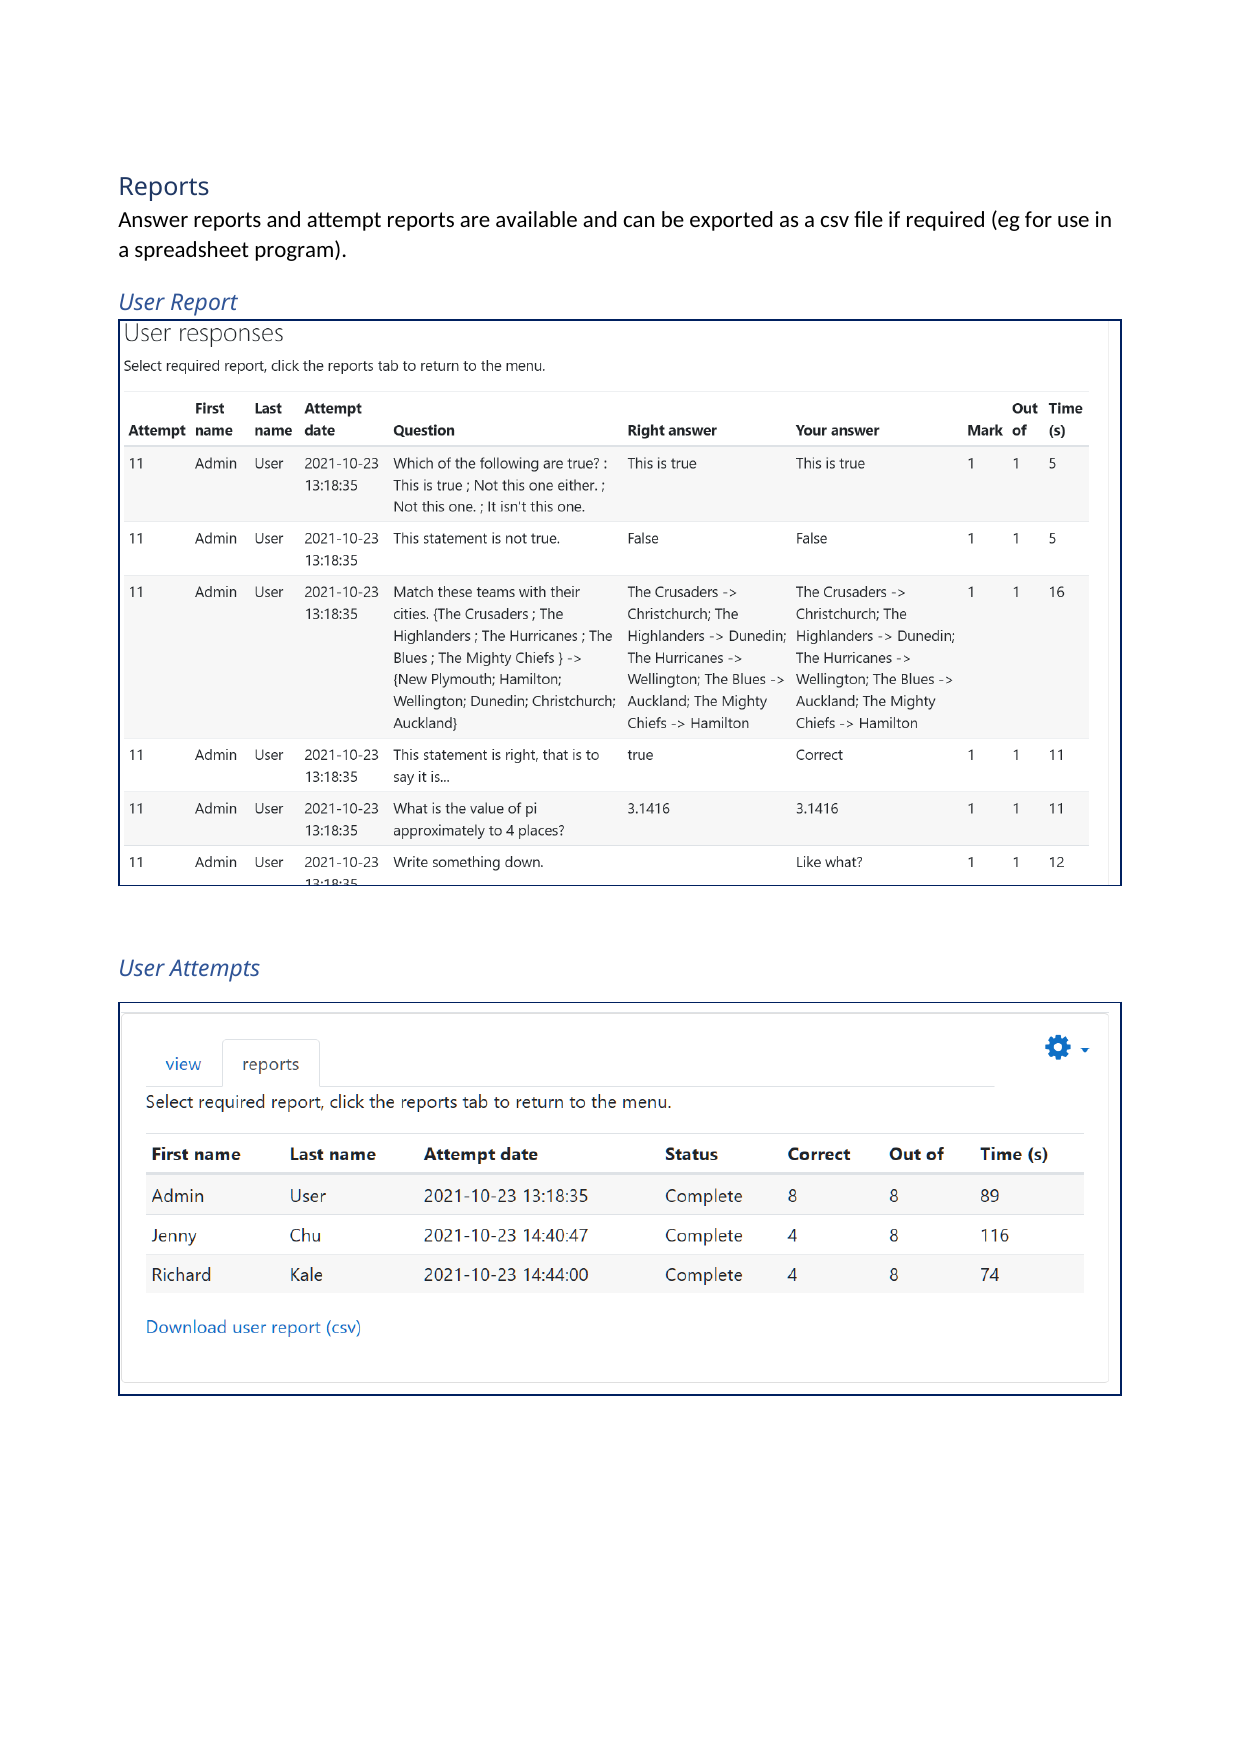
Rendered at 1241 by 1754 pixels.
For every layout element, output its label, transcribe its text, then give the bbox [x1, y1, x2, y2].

subtitle User Report [118, 286, 1122, 317]
text User Attempts [118, 952, 1122, 983]
text Answer reports and attempt reports are available and can be exported as a csv file if required (eg for use in a spreadsheet program). [118, 205, 1122, 263]
subtitle Reports [118, 169, 1122, 203]
